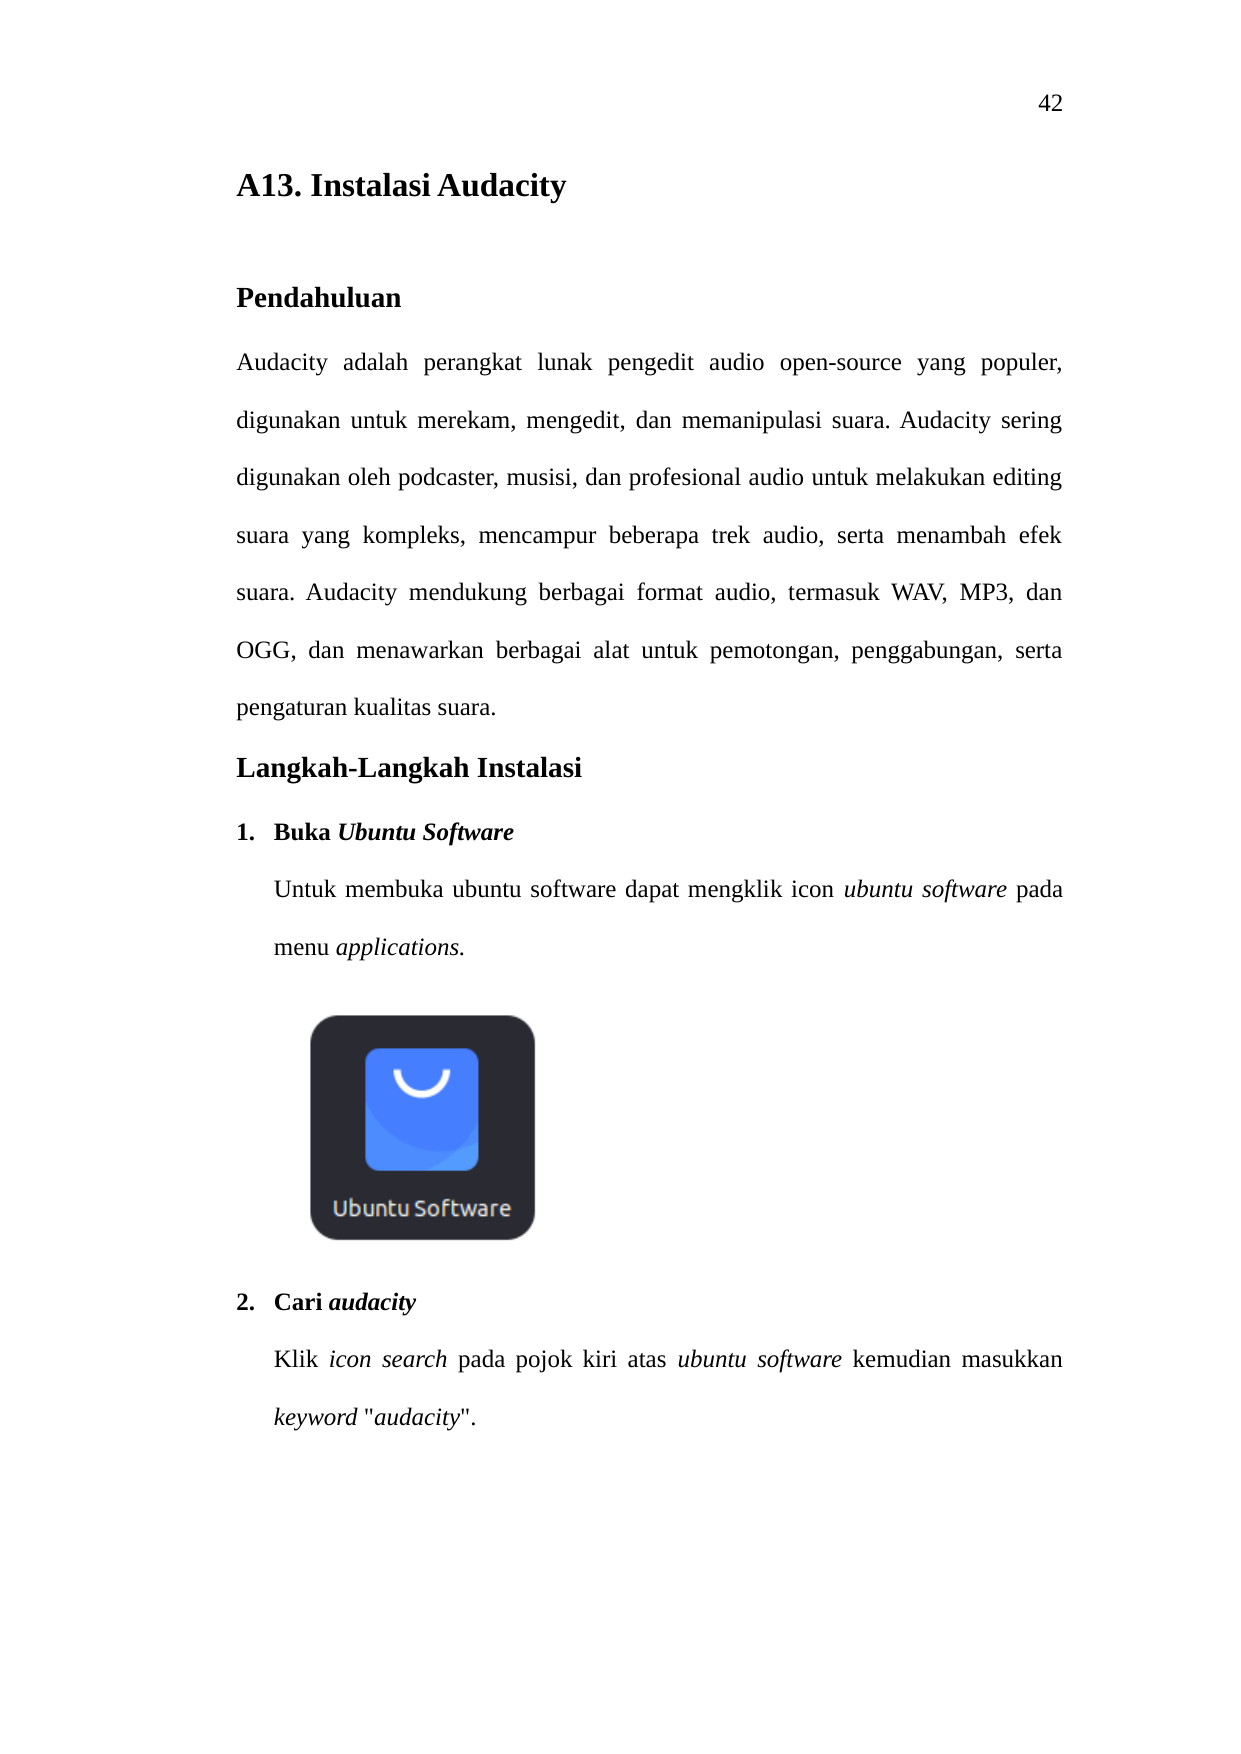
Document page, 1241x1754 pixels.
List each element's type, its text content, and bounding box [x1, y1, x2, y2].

list Untuk membuka ubuntu software dapat mengklik icon ubuntu software pada menu applications. [236, 874, 1063, 961]
list Klik icon search pada pojok kiri atas ubuntu software kemudian masukkan keyword "audacity". [236, 1344, 1063, 1431]
text Pendahuluan [236, 280, 1063, 314]
text Langkah-Langkah Instalasi [236, 750, 1063, 783]
text Audacity adalah perangkat lunak pengedit audio open-source yang populer, digunakan untuk merekam, mengedit, dan memanipulasi suara. Audacity sering digunakan oleh podcaster, musisi, dan profesional audio untuk melakukan editing suara yang kompleks, mencampur beberapa trek audio, serta menambah efek suara. Audacity mendukung berbagai format audio, termasuk WAV, MP3, dan OGG, dan menawarkan berbagai alat untuk pemotongan, penggabungan, serta pengaturan kualitas suara. [236, 347, 1063, 721]
list Buka Ubuntu Software [236, 817, 1063, 846]
text A13. Instalasi Audacity [236, 165, 1063, 204]
picture [273, 989, 576, 1259]
list Cari audacity [236, 1287, 1063, 1316]
